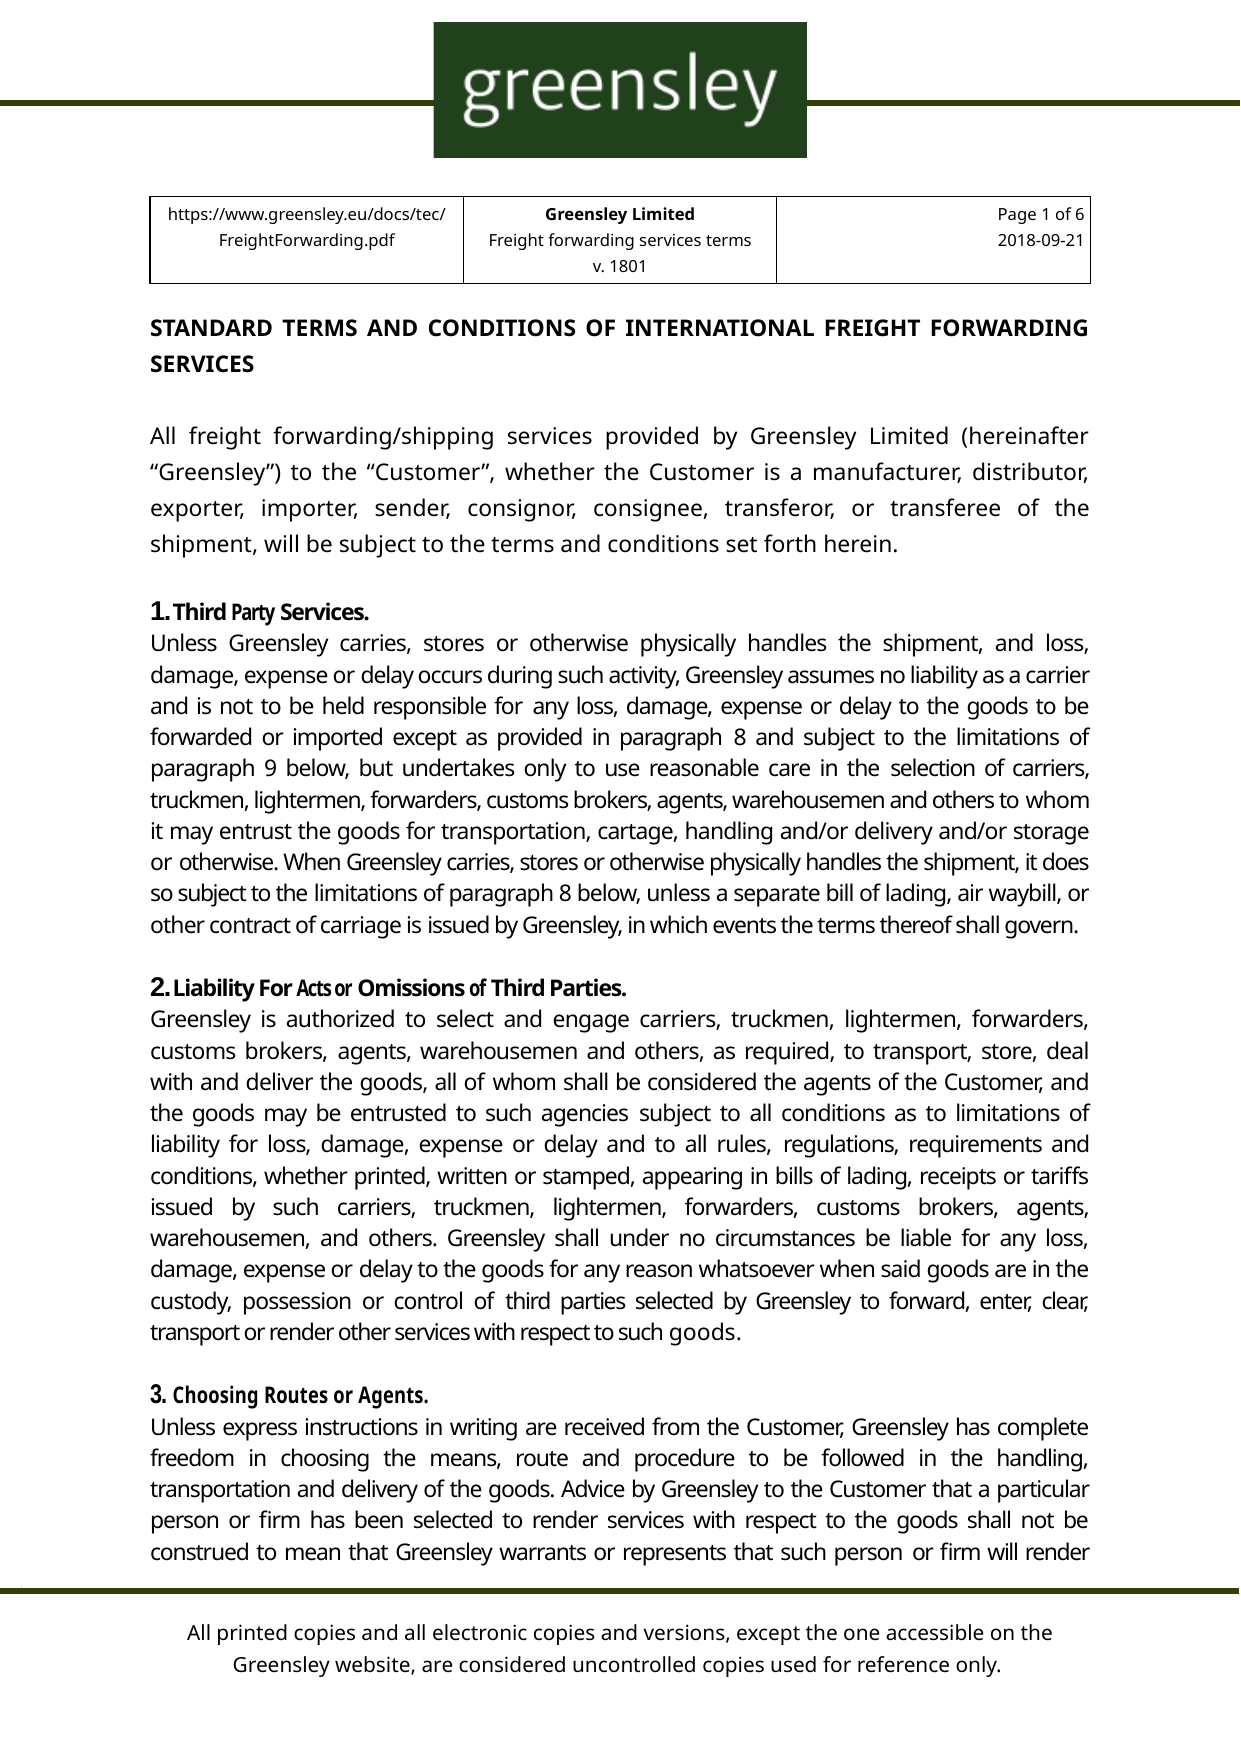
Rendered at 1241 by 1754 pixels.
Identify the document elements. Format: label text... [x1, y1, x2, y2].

list Liability For Acts or Omissions of Third Parties. [150, 971, 1090, 1003]
picture [433, 22, 807, 158]
text Unless Greensley carries, stores or otherwise physically handles the shipment, and loss, damage, expense or delay occurs during such activity, Greensley assumes no liability as a carrier and is not to be held responsible for any loss, damage, expense or delay to the goods to be forwarded or imported except as provided in paragraph 8 and subject to the limitations of paragraph 9 below, but undertakes only to use reasonable care in the selection of carriers, truckmen, lightermen, forwarders, customs brokers, agents, warehousemen and others to whom it may entrust the goods for transportation, cartage, handling and/or delivery and/or storage or otherwise. When Greensley carries, stores or otherwise physically handles the shipment, it does so subject to the limitations of paragraph 8 below, unless a separate bill of lading, air waybill, or other contract of carriage is issued by Greensley, in which events the terms thereof shall govern. [150, 627, 1090, 940]
text All freight forwarding/shipping services provided by Greensley Limited (hereinafter “Greensley”) to the “Customer”, whether the Customer is a manufacturer, distributor, exporter, importer, sender, consignor, consignee, transferor, or transferee of the shipment, will be subject to the terms and conditions set forth herein. [150, 420, 1090, 559]
text STANDARD TERMS AND CONDITIONS OF INTERNATIONAL FREIGHT FORWARDING SERVICES [150, 312, 1090, 379]
text Unless express instructions in writing are received from the Customer, Greensley has complete freedom in choosing the means, route and procedure to be followed in the handling, transportation and delivery of the goods. Advice by Greensley to the Customer that a particular person or firm has been selected to render services with respect to the goods shall not be construed to mean that Greensley warrants or represents that such person or firm will render [150, 1411, 1090, 1567]
list Third Party Services. [150, 595, 1090, 627]
list Choosing Routes or Agents. [150, 1378, 1090, 1411]
text Greensley is authorized to select and engage carriers, truckmen, lightermen, forwarders, customs brokers, agents, warehousemen and others, as required, to transport, store, deal with and deliver the goods, all of whom shall be considered the agents of the Customer, and the goods may be entrusted to such agencies subject to all conditions as to limitations of liability for loss, damage, expense or delay and to all rules, regulations, requirements and conditions, whether printed, written or stamped, appearing in bills of lading, receipts or tariffs issued by such carriers, truckmen, lightermen, forwarders, customs brokers, agents, warehousemen, and others. Greensley shall under no circumstances be liable for any loss, damage, expense or delay to the goods for any reason whatsoever when said goods are in the custody, possession or control of third parties selected by Greensley to forward, enter, clear, transport or render other services with respect to such goods. [150, 1003, 1090, 1347]
